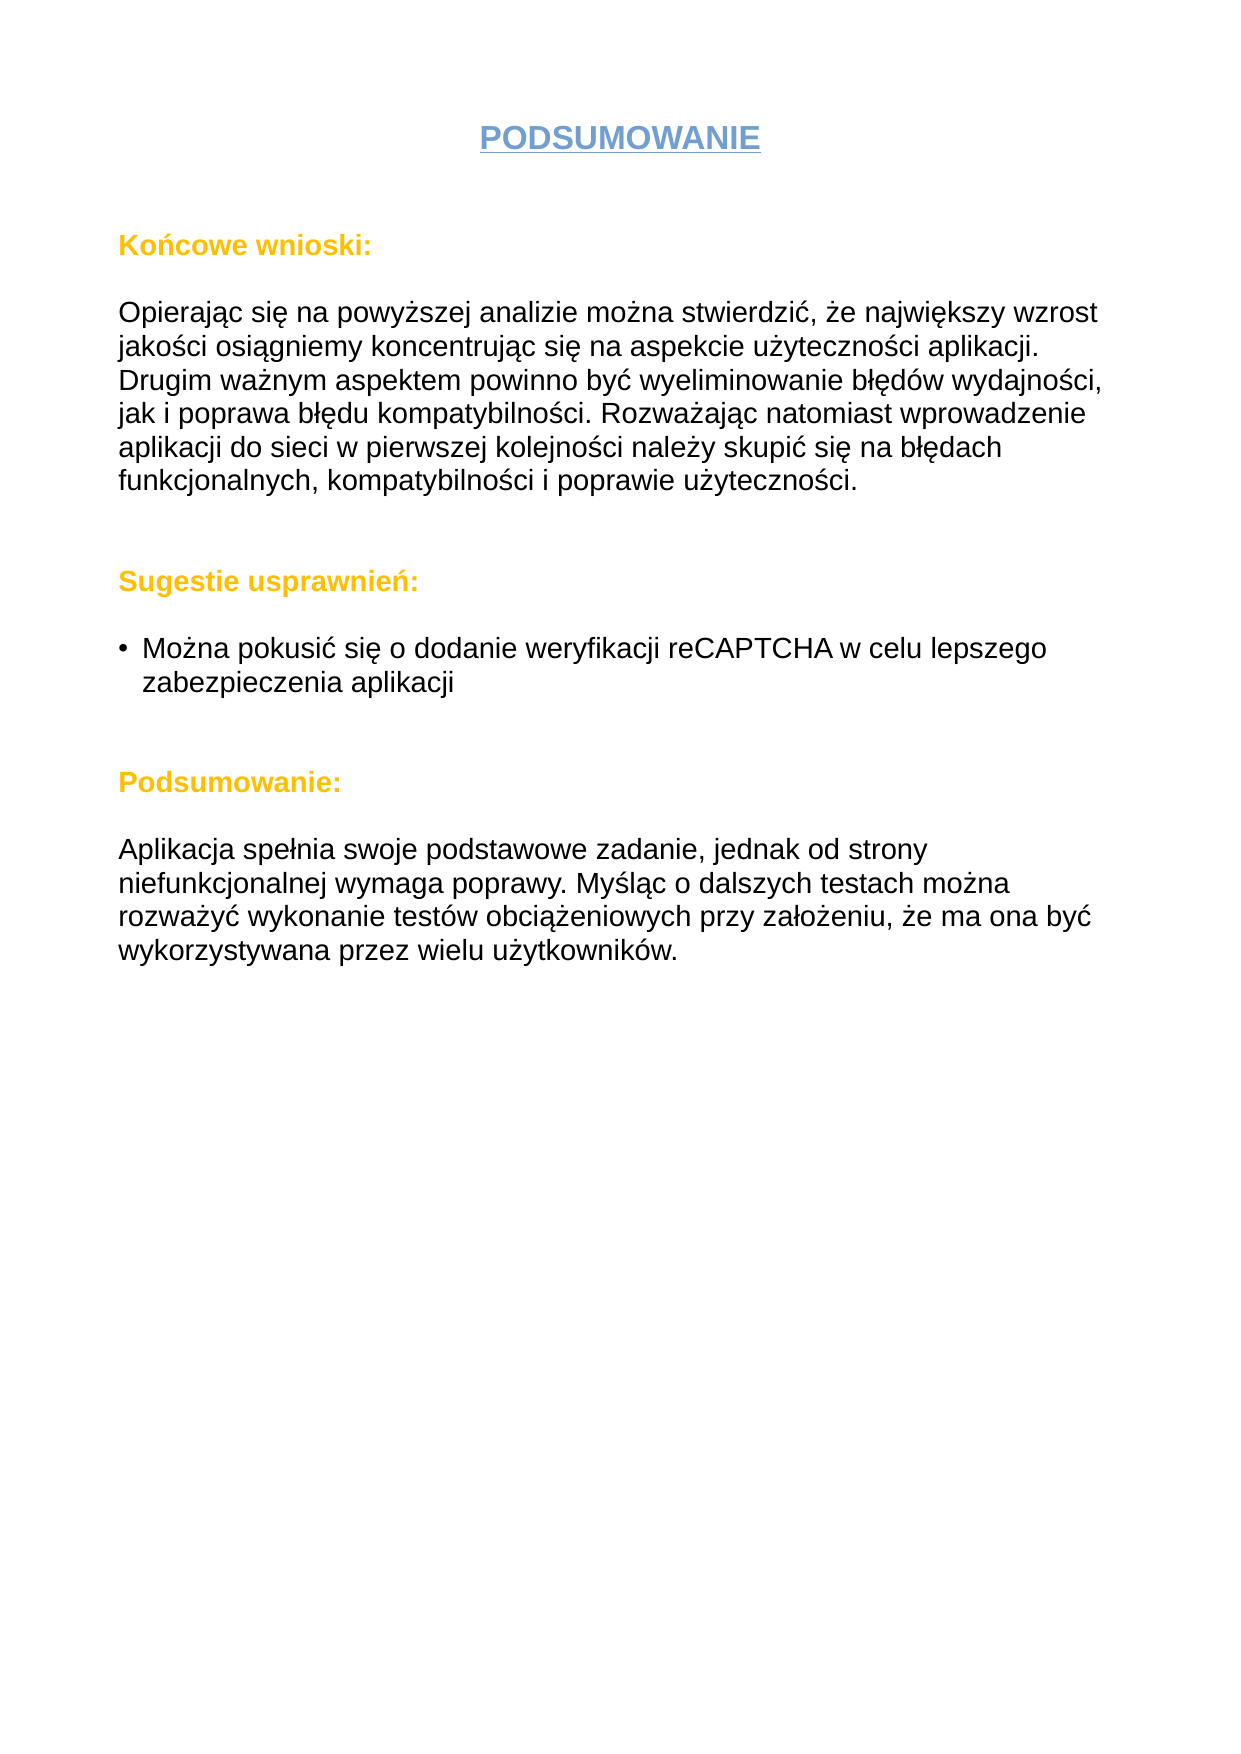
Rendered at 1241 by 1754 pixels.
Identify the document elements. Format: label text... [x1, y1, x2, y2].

text Aplikacja spełnia swoje podstawowe zadanie, jednak od strony niefunkcjonalnej wymaga poprawy. Myśląc o dalszych testach można rozważyć wykonanie testów obciążeniowych przy założeniu, że ma ona być wykorzystywana przez wielu użytkowników. [118, 832, 1122, 967]
list Można pokusić się o dodanie weryfikacji reCAPTCHA w celu lepszego zabezpieczenia aplikacji [118, 631, 1122, 698]
text Sugestie usprawnień: [118, 564, 1122, 597]
text PODSUMOWANIE [118, 118, 1122, 157]
text Podsumowanie: [118, 765, 1122, 799]
text Opierając się na powyższej analizie można stwierdzić, że największy wzrost jakości osiągniemy koncentrując się na aspekcie użyteczności aplikacji. Drugim ważnym aspektem powinno być wyeliminowanie błędów wydajności, jak i poprawa błędu kompatybilności. Rozważając natomiast wprowadzenie aplikacji do sieci w pierwszej kolejności należy skupić się na błędach funkcjonalnych, kompatybilności i poprawie użyteczności. [118, 296, 1122, 497]
text Końcowe wnioski: [118, 228, 1122, 262]
